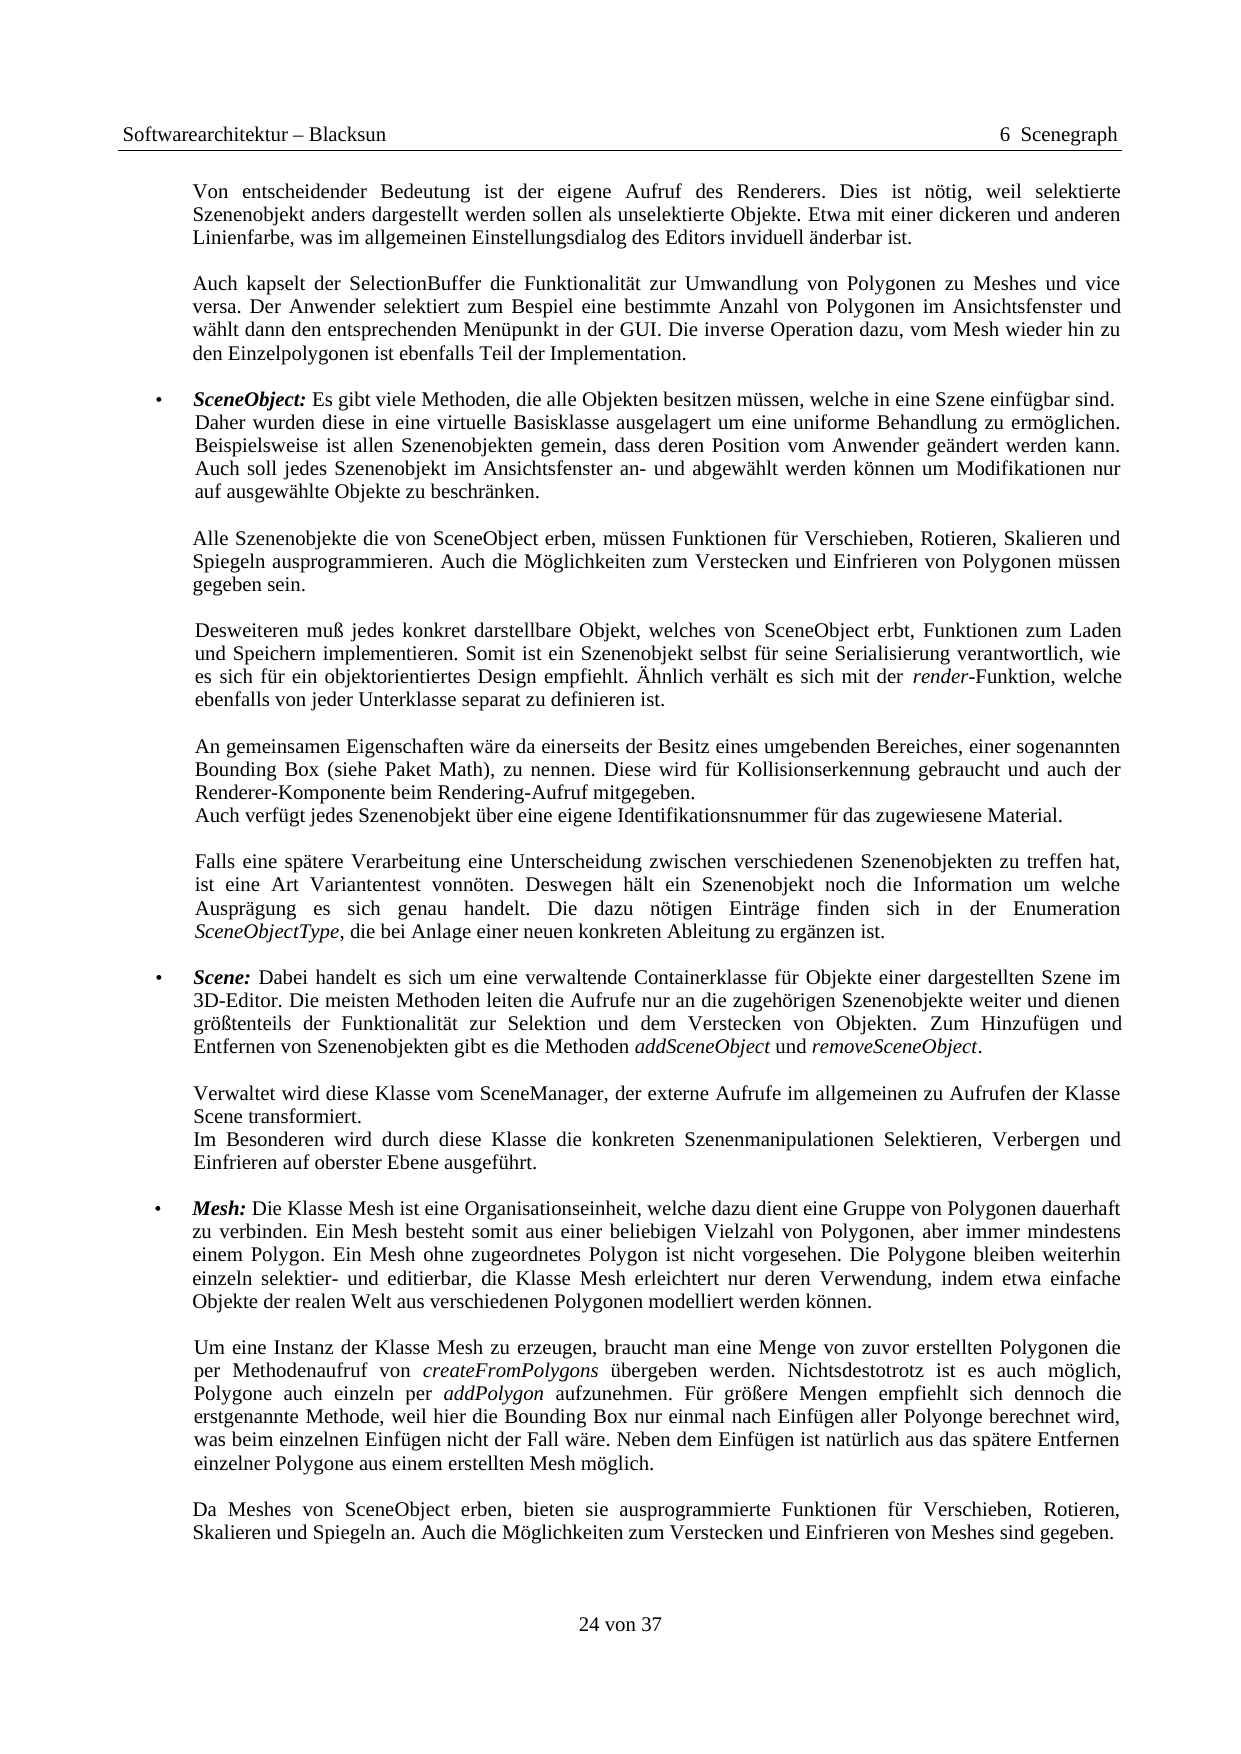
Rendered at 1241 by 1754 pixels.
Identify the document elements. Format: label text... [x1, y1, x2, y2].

text Daher wurden diese in eine virtuelle Basisklasse ausgelagert um eine uniforme Behandlung zu ermöglichen. Beispielsweise ist allen Szenenobjekten gemein, dass deren Position vom Anwender geändert werden kann. Auch soll jedes Szenenobjekt im Ansichtsfenster an- und abgewählt werden können um Modifikationen nur auf ausgewählte Objekte zu beschränken. [194, 411, 1122, 503]
list Verwaltet wird diese Klasse vom SceneManager, der externe Aufrufe im allgemeinen zu Aufrufen der Klasse Scene transformiert. [156, 1081, 1122, 1128]
text Um eine Instanz der Klasse Mesh zu erzeugen, braucht man eine Menge von zuvor erstellten Polygonen die per Methodenaufruf von createFromPolygons übergeben werden. Nichtsdestotrotz ist es auch möglich, Polygone auch einzeln per addPolygon aufzunehmen. Für größere Mengen empfiehlt sich dennoch die erstgenannte Methode, weil hier die Bounding Box nur einmal nach Einfügen aller Polyonge berechnet wird, was beim einzelnen Einfügen nicht der Fall wäre. Neben dem Einfügen ist natürlich aus das spätere Entfernen einzelner Polygone aus einem erstellten Mesh möglich. [193, 1336, 1122, 1474]
list Im Besonderen wird durch diese Klasse die konkreten Szenenmanipulationen Selektieren, Verbergen und Einfrieren auf oberster Ebene ausgeführt. [156, 1128, 1122, 1174]
list Mesh: Die Klasse Mesh ist eine Organisationseinheit, welche dazu dient eine Gruppe von Polygonen dauerhaft zu verbinden. Ein Mesh besteht somit aus einer beliebigen Vielzahl von Polygonen, aber immer mindestens einem Polygon. Ein Mesh ohne zugeordnetes Polygon ist nicht vorgesehen. Die Polygone bleiben weiterhin einzeln selektier- und editierbar, die Klasse Mesh erleichtert nur deren Verwendung, indem etwa einfache Objekte der realen Welt aus verschiedenen Polygonen modelliert werden können. [154, 1197, 1122, 1313]
text Da Meshes von SceneObject erben, bieten sie ausprogrammierte Funktionen für Verschieben, Rotieren, Skalieren und Spiegeln an. Auch die Möglichkeiten zum Verstecken und Einfrieren von Meshes sind gegeben. [192, 1498, 1122, 1544]
list Scene: Dabei handelt es sich um eine verwaltende Containerklasse für Objekte einer dargestellten Szene im 3D-Editor. Die meisten Methoden leiten die Aufrufe nur an die zugehörigen Szenenobjekte weiter und dienen größtenteils der Funktionalität zur Selektion und dem Verstecken von Objekten. Zum Hinzufügen und Entfernen von Szenenobjekten gibt es die Methoden addSceneObject und removeSceneObject. [156, 966, 1122, 1058]
text Auch kapselt der SelectionBuffer die Funktionalität zur Umwandlung von Polygonen zu Meshes und vice versa. Der Anwender selektiert zum Bespiel eine bestimmte Anzahl von Polygonen im Ansichtsfenster und wählt dann den entsprechenden Menüpunkt in der GUI. Die inverse Operation dazu, vom Mesh wieder hin zu den Einzelpolygonen ist ebenfalls Teil der Implementation. [192, 272, 1122, 364]
text Auch verfügt jedes Szenenobjekt über eine eigene Identifikationsnummer für das zugewiesene Material. [194, 804, 1122, 827]
text An gemeinsamen Eigenschaften wäre da einerseits der Besitz eines umgebenden Bereiches, einer sogenannten Bounding Box (siehe Paket Math), zu nennen. Diese wird für Kollisionserkennung gebraucht und auch der Renderer-Komponente beim Rendering-Aufruf mitgegeben. [194, 734, 1122, 804]
text Desweiteren muß jedes konkret darstellbare Objekt, welches von SceneObject erbt, Funktionen zum Laden und Speichern implementieren. Somit ist ein Szenenobjekt selbst für seine Serialisierung verantwortlich, wie es sich für ein objektorientiertes Design empfiehlt. Ähnlich verhält es sich mit der render-Funktion, welche ebenfalls von jeder Unterklasse separat zu definieren ist. [194, 619, 1122, 711]
list SceneObject: Es gibt viele Methoden, die alle Objekten besitzen müssen, welche in eine Szene einfügbar sind. [156, 388, 1122, 411]
text Alle Szenenobjekte die von SceneObject erben, müssen Funktionen für Verschieben, Rotieren, Skalieren und Spiegeln ausprogrammieren. Auch die Möglichkeiten zum Verstecken und Einfrieren von Polygonen müssen gegeben sein. [192, 526, 1122, 596]
text Von entscheidender Bedeutung ist der eigene Aufruf des Renderers. Dies ist nötig, weil selektierte Szenenobjekt anders dargestellt werden sollen als unselektierte Objekte. Etwa mit einer dickeren und anderen Linienfarbe, was im allgemeinen Einstellungsdialog des Editors inviduell änderbar ist. [192, 179, 1122, 249]
text Falls eine spätere Verarbeitung eine Unterscheidung zwischen verschiedenen Szenenobjekten zu treffen hat, ist eine Art Variantentest vonnöten. Deswegen hält ein Szenenobjekt noch die Information um welche Ausprägung es sich genau handelt. Die dazu nötigen Einträge finden sich in der Enumeration SceneObjectType, die bei Anlage einer neuen konkreten Ableitung zu ergänzen ist. [194, 850, 1122, 943]
